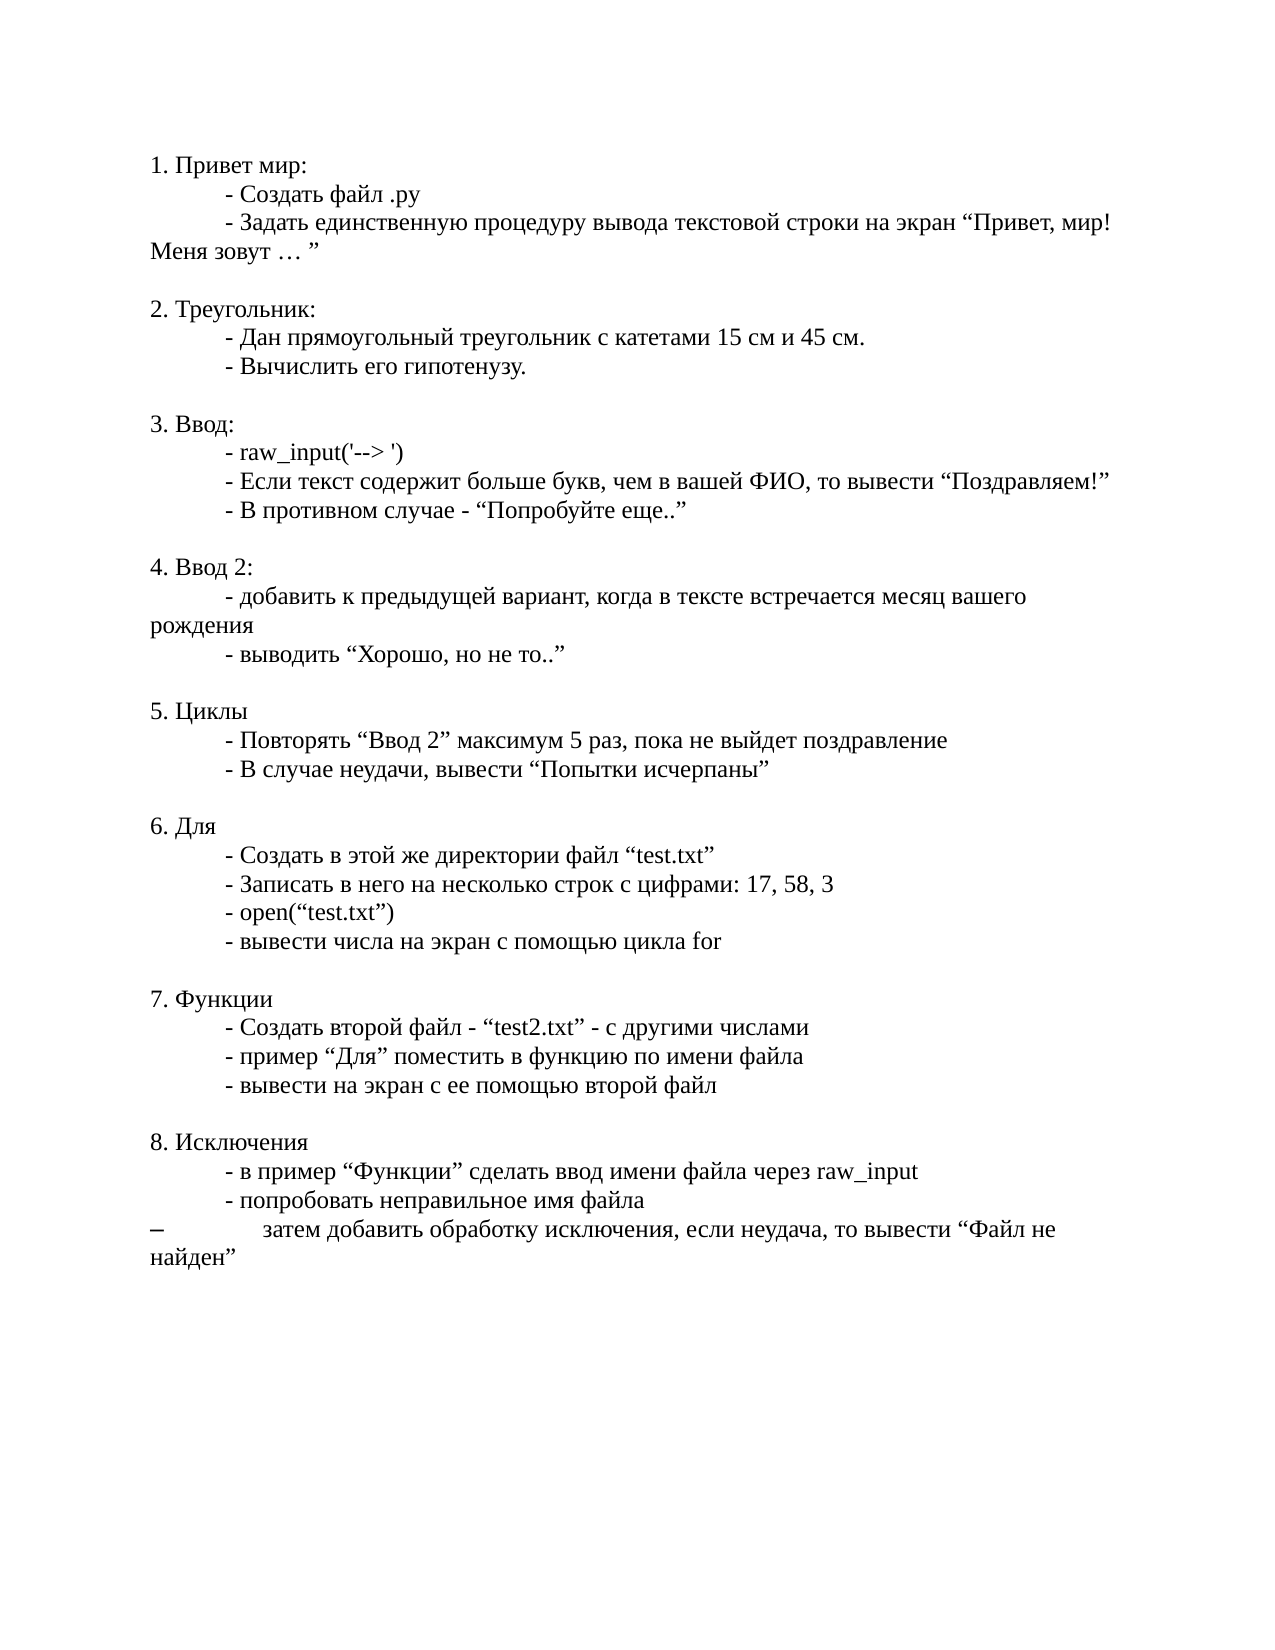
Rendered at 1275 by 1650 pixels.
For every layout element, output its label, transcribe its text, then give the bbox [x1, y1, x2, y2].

text 6. Для [150, 811, 1125, 840]
text - raw_input('--> ') [150, 437, 1125, 466]
text 8. Исключения [150, 1127, 1125, 1156]
text - Дан прямоугольный треугольник с катетами 15 см и 45 см. [150, 322, 1125, 351]
text - В случае неудачи, вывести “Попытки исчерпаны” [150, 754, 1125, 782]
text 4. Ввод 2: [150, 552, 1125, 581]
text - попробовать неправильное имя файла [150, 1185, 1125, 1214]
text 1. Привет мир: [150, 150, 1125, 179]
text - вывести числа на экран с помощью цикла for [150, 926, 1125, 955]
text - Создать в этой же директории файл “test.txt” [150, 840, 1125, 869]
text - Если текст содержит больше букв, чем в вашей ФИО, то вывести “Поздравляем!” [150, 466, 1125, 495]
text - пример “Для” поместить в функцию по имени файла [150, 1041, 1125, 1070]
text - вывести на экран с ее помощью второй файл [150, 1070, 1125, 1099]
text 7. Функции [150, 984, 1125, 1012]
text - Создать второй файл - “test2.txt” - с другими числами [150, 1012, 1125, 1041]
text - open(“test.txt”) [150, 897, 1125, 926]
text 5. Циклы [150, 696, 1125, 725]
text - Задать единственную процедуру вывода текстовой строки на экран “Привет, мир! Меня зовут … ” [150, 207, 1125, 265]
text 2. Треугольник: [150, 294, 1125, 322]
list затем добавить обработку исключения, если неудача, то вывести “Файл не найден” [150, 1214, 1125, 1271]
text - выводить “Хорошо, но не то..” [150, 639, 1125, 667]
text - Вычислить его гипотенузу. [150, 351, 1125, 380]
text - добавить к предыдущей вариант, когда в тексте встречается месяц вашего рождения [150, 581, 1125, 639]
text - В противном случае - “Попробуйте еще..” [150, 495, 1125, 524]
text - в пример “Функции” сделать ввод имени файла через raw_input [150, 1156, 1125, 1185]
text - Записать в него на несколько строк с цифрами: 17, 58, 3 [150, 869, 1125, 897]
text - Повторять “Ввод 2” максимум 5 раз, пока не выйдет поздравление [150, 725, 1125, 754]
text - Создать файл .py [150, 179, 1125, 207]
text 3. Ввод: [150, 409, 1125, 437]
